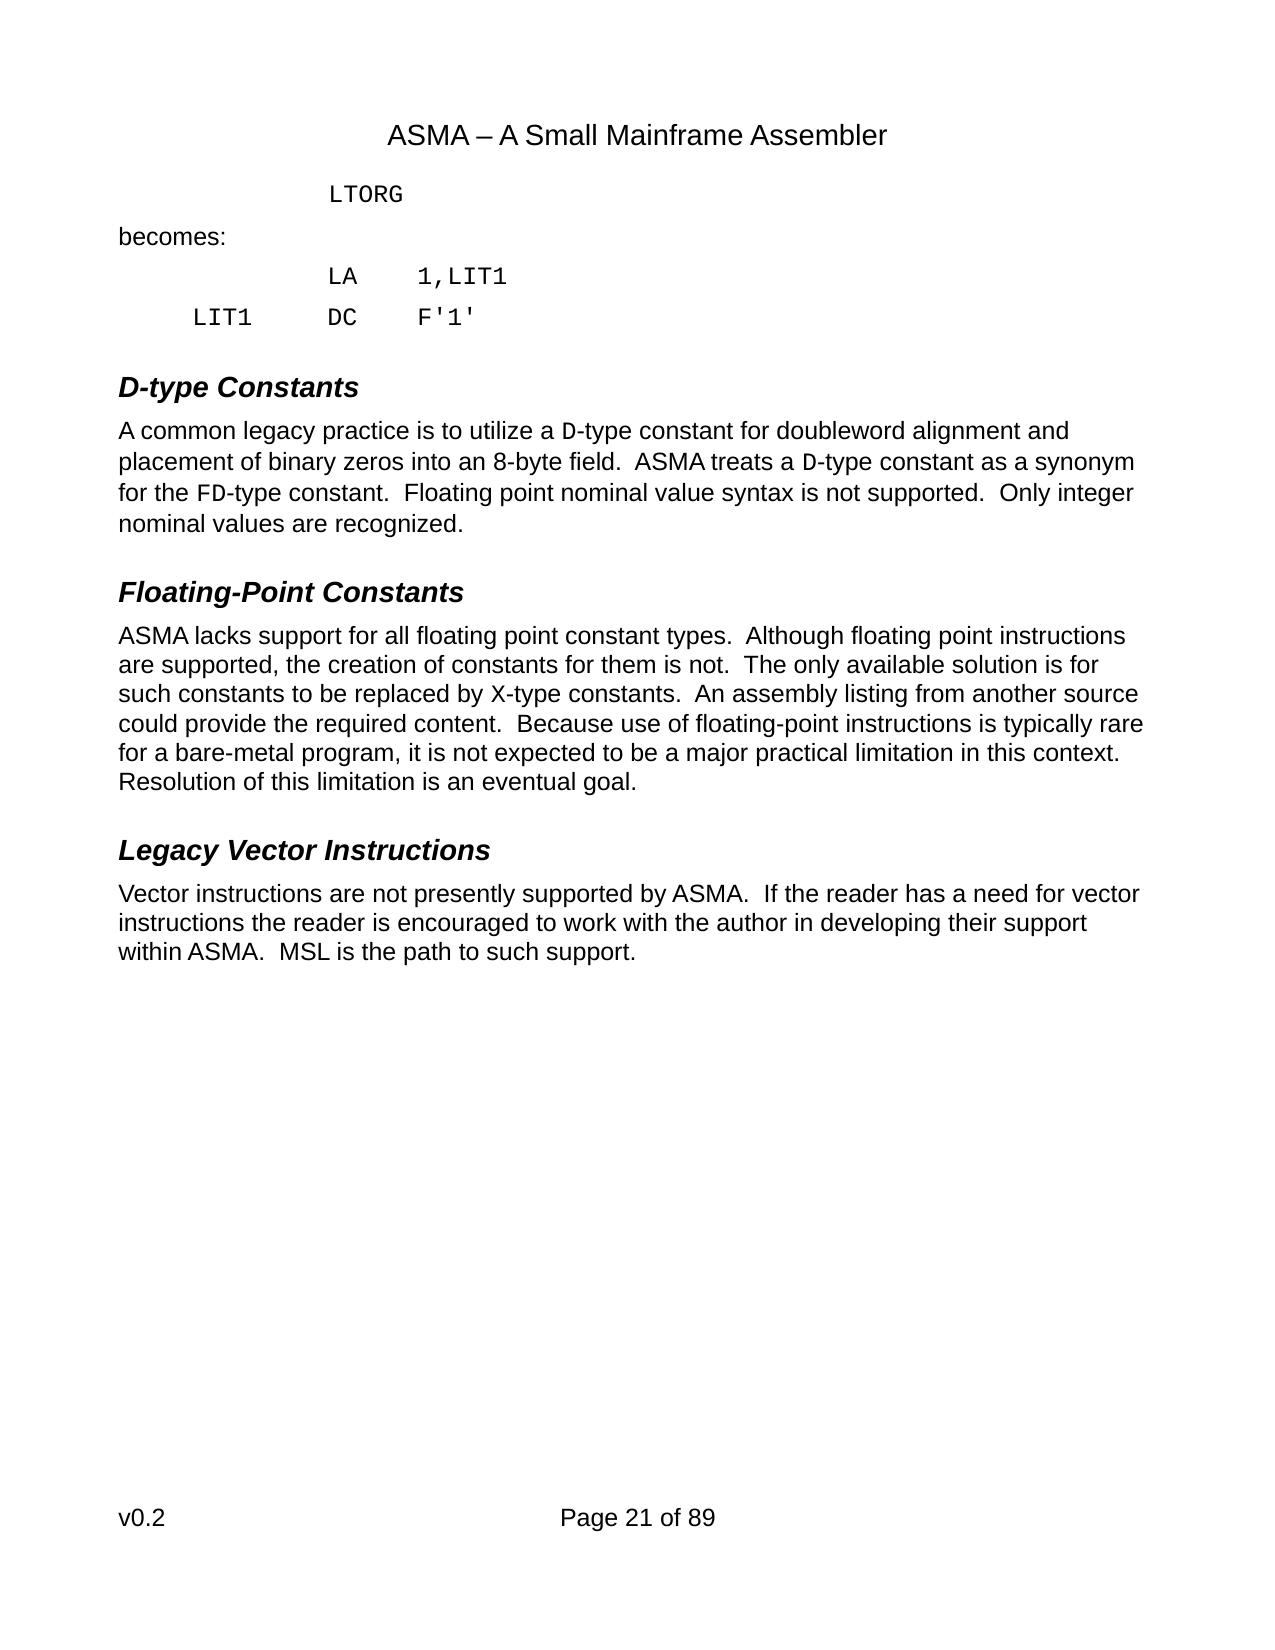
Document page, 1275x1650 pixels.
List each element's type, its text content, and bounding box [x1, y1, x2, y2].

text LTORG [118, 181, 1157, 209]
text A common legacy practice is to utilize a D-type constant for doubleword alignment and placement of binary zeros into an 8-byte field. ASMA treats a D-type constant as a synonym for the FD-type constant. Floating point nominal value syntax is not supported. Only integer nominal values are recognized. [118, 416, 1157, 537]
subtitle Legacy Vector Instructions [118, 833, 1157, 867]
text becomes: [118, 222, 1157, 251]
text LIT1 DC F'1' [192, 304, 1157, 332]
text Vector instructions are not presently supported by ASMA. If the reader has a need for vector instructions the reader is encouraged to work with the author in developing their support within ASMA. MSL is the path to such support. [118, 879, 1157, 966]
text ASMA lacks support for all floating point constant types. Although floating point instructions are supported, the creation of constants for them is not. The only available solution is for such constants to be replaced by X-type constants. An assembly listing from another source could provide the required content. Because use of floating-point instructions is typically rare for a bare-metal program, it is not expected to be a major practical limitation in this context. Resolution of this limitation is an eventual goal. [118, 621, 1157, 796]
text LA 1,LIT1 [192, 263, 1157, 292]
subtitle Floating-Point Constants [118, 575, 1157, 608]
subtitle D-type Constants [118, 370, 1157, 403]
